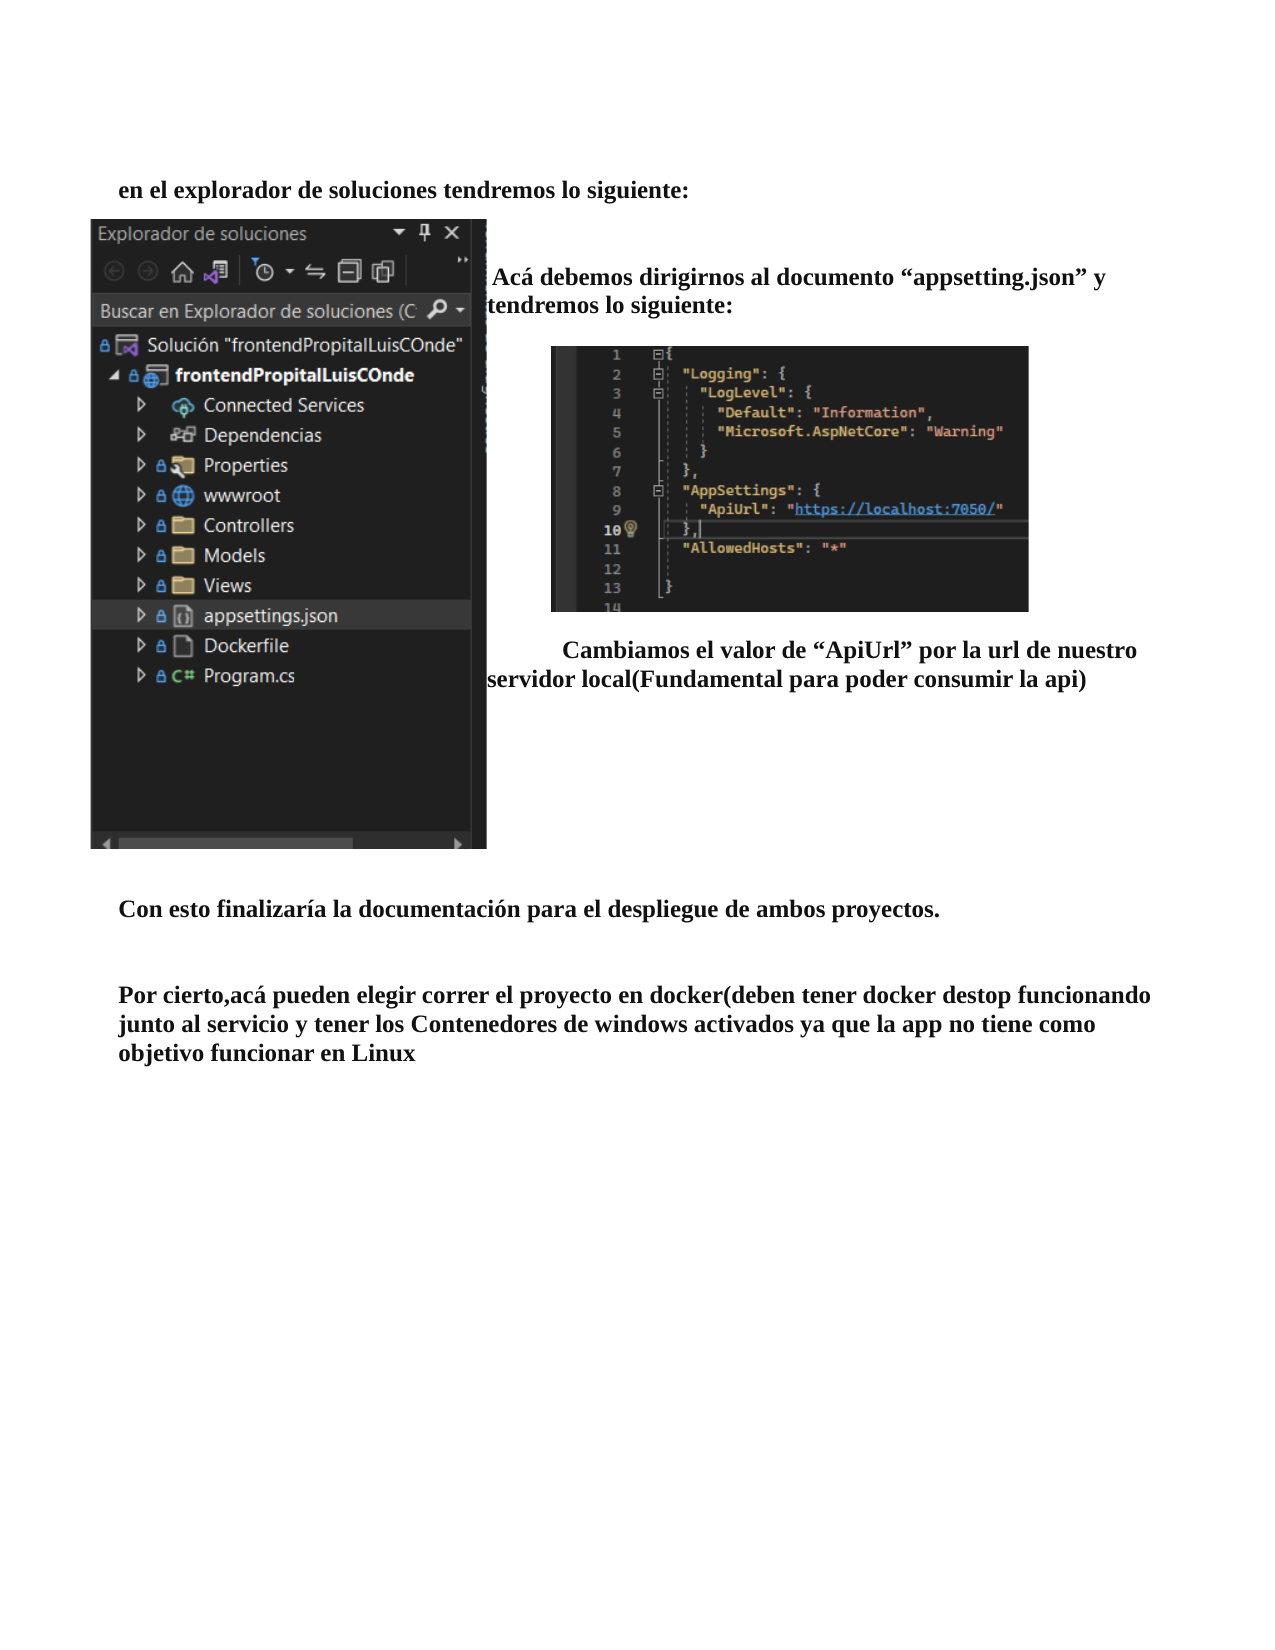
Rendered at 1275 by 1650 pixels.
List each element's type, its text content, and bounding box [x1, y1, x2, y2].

text en el explorador de soluciones tendremos lo siguiente: [118, 176, 1157, 204]
text Cambiamos el valor de “ApiUrl” por la url de nuestro servidor local(Fundamental para poder consumir la api) [487, 636, 1157, 693]
text Acá debemos dirigirnos al documento “appsetting.json” y tendremos lo siguiente: [487, 262, 1157, 319]
picture [90, 219, 487, 849]
text Por cierto,acá pueden elegir correr el proyecto en docker(deben tener docker destop funcionando junto al servicio y tener los Contenedores de windows activados ya que la app no tiene como objetivo funcionar en Linux [118, 981, 1157, 1067]
picture [551, 346, 1029, 612]
text Con esto finalizaría la documentación para el despliegue de ambos proyectos. [118, 894, 1157, 923]
